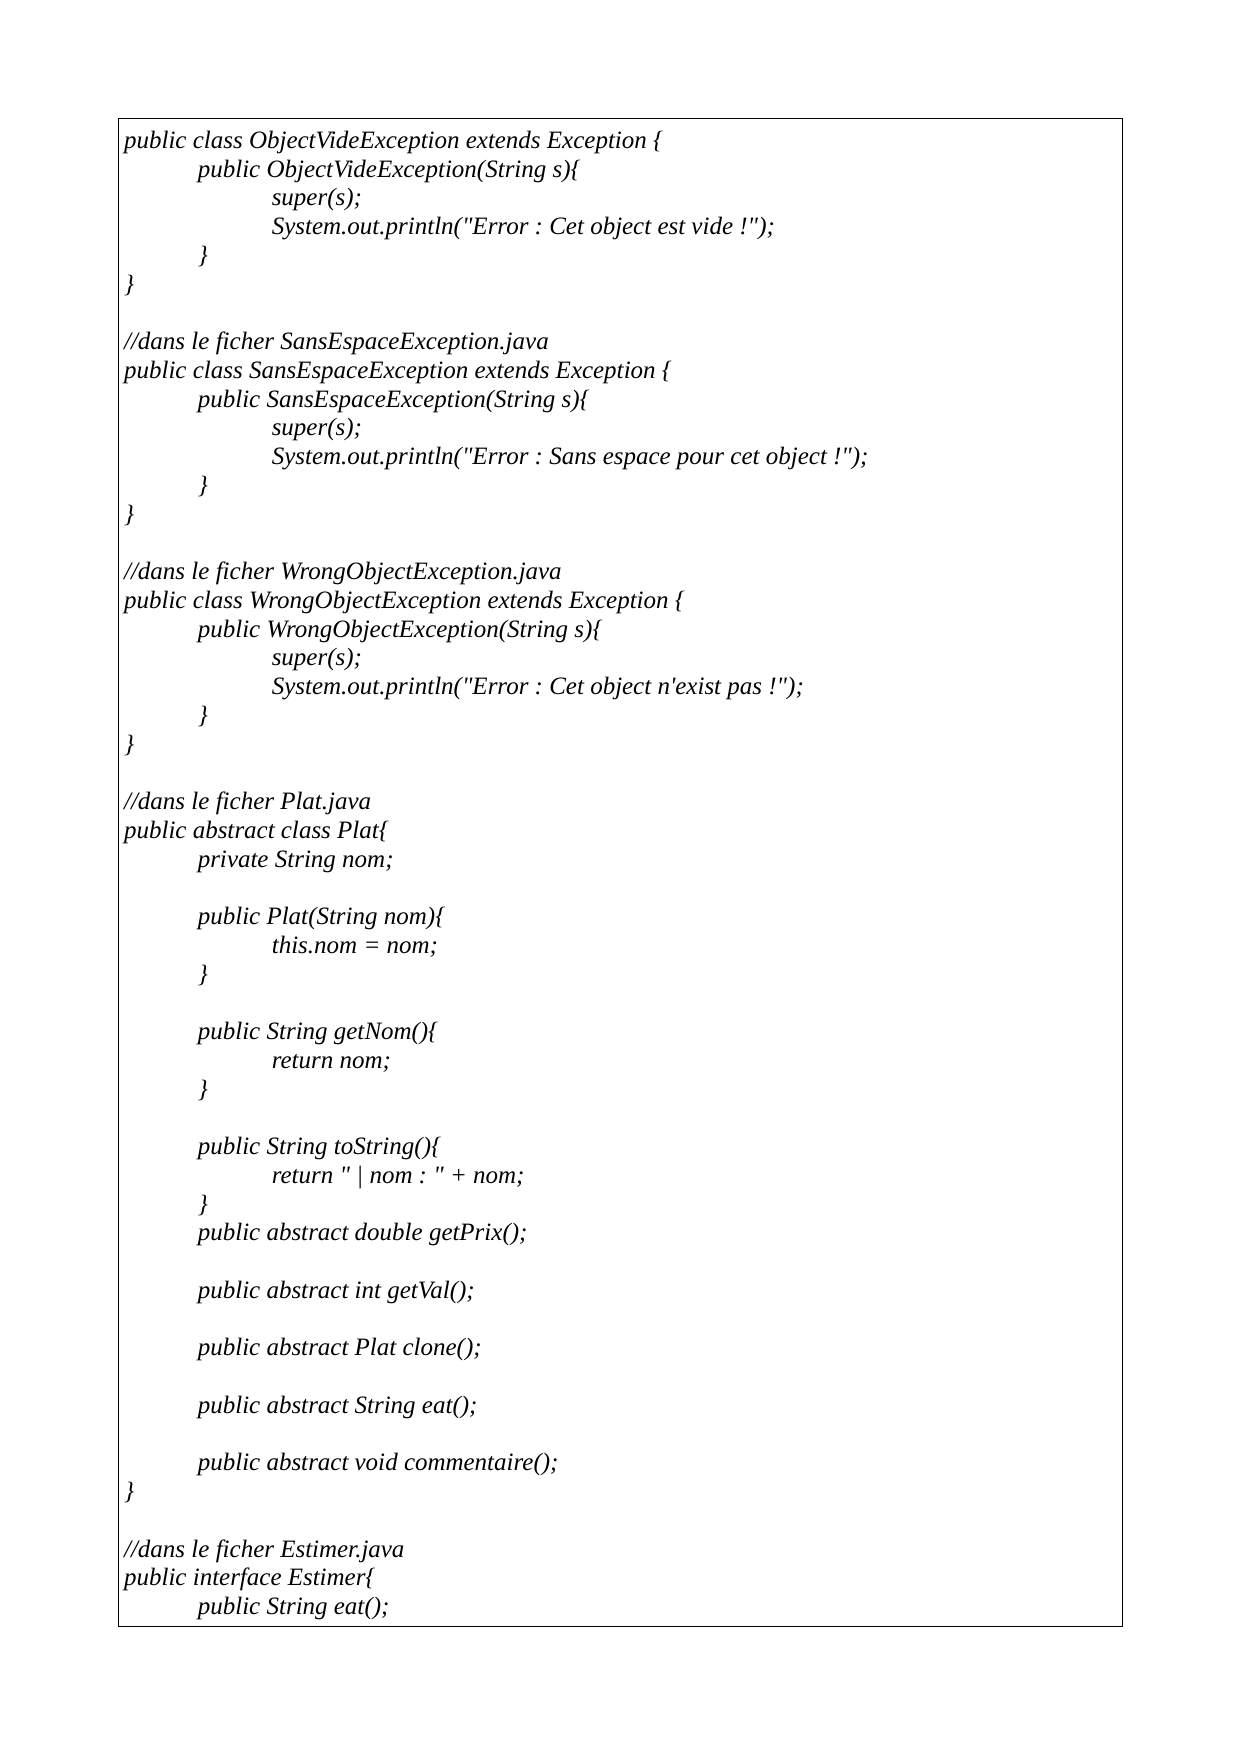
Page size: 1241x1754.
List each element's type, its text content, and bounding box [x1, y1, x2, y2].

table_header public class ObjectVideException extends Exception { public ObjectVideException(String s){ super(s); System.out.println("Error : Cet object est vide !"); } } //dans le ficher SansEspaceException.java public class SansEspaceException extends Exception { public SansEspaceException(String s){ super(s); System.out.println("Error : Sans espace pour cet object !"); } } //dans le ficher WrongObjectException.java public class WrongObjectException extends Exception { public WrongObjectException(String s){ super(s); System.out.println("Error : Cet object n'exist pas !"); } } //dans le ficher Plat.java public abstract class Plat{ private String nom; public Plat(String nom){ this.nom = nom; } public String getNom(){ return nom; } public String toString(){ return " | nom : " + nom; } public abstract double getPrix(); public abstract int getVal(); public abstract Plat clone(); public abstract String eat(); public abstract void commentaire(); } //dans le ficher Estimer.java public interface Estimer{ public String eat(); [119, 119, 1122, 1626]
